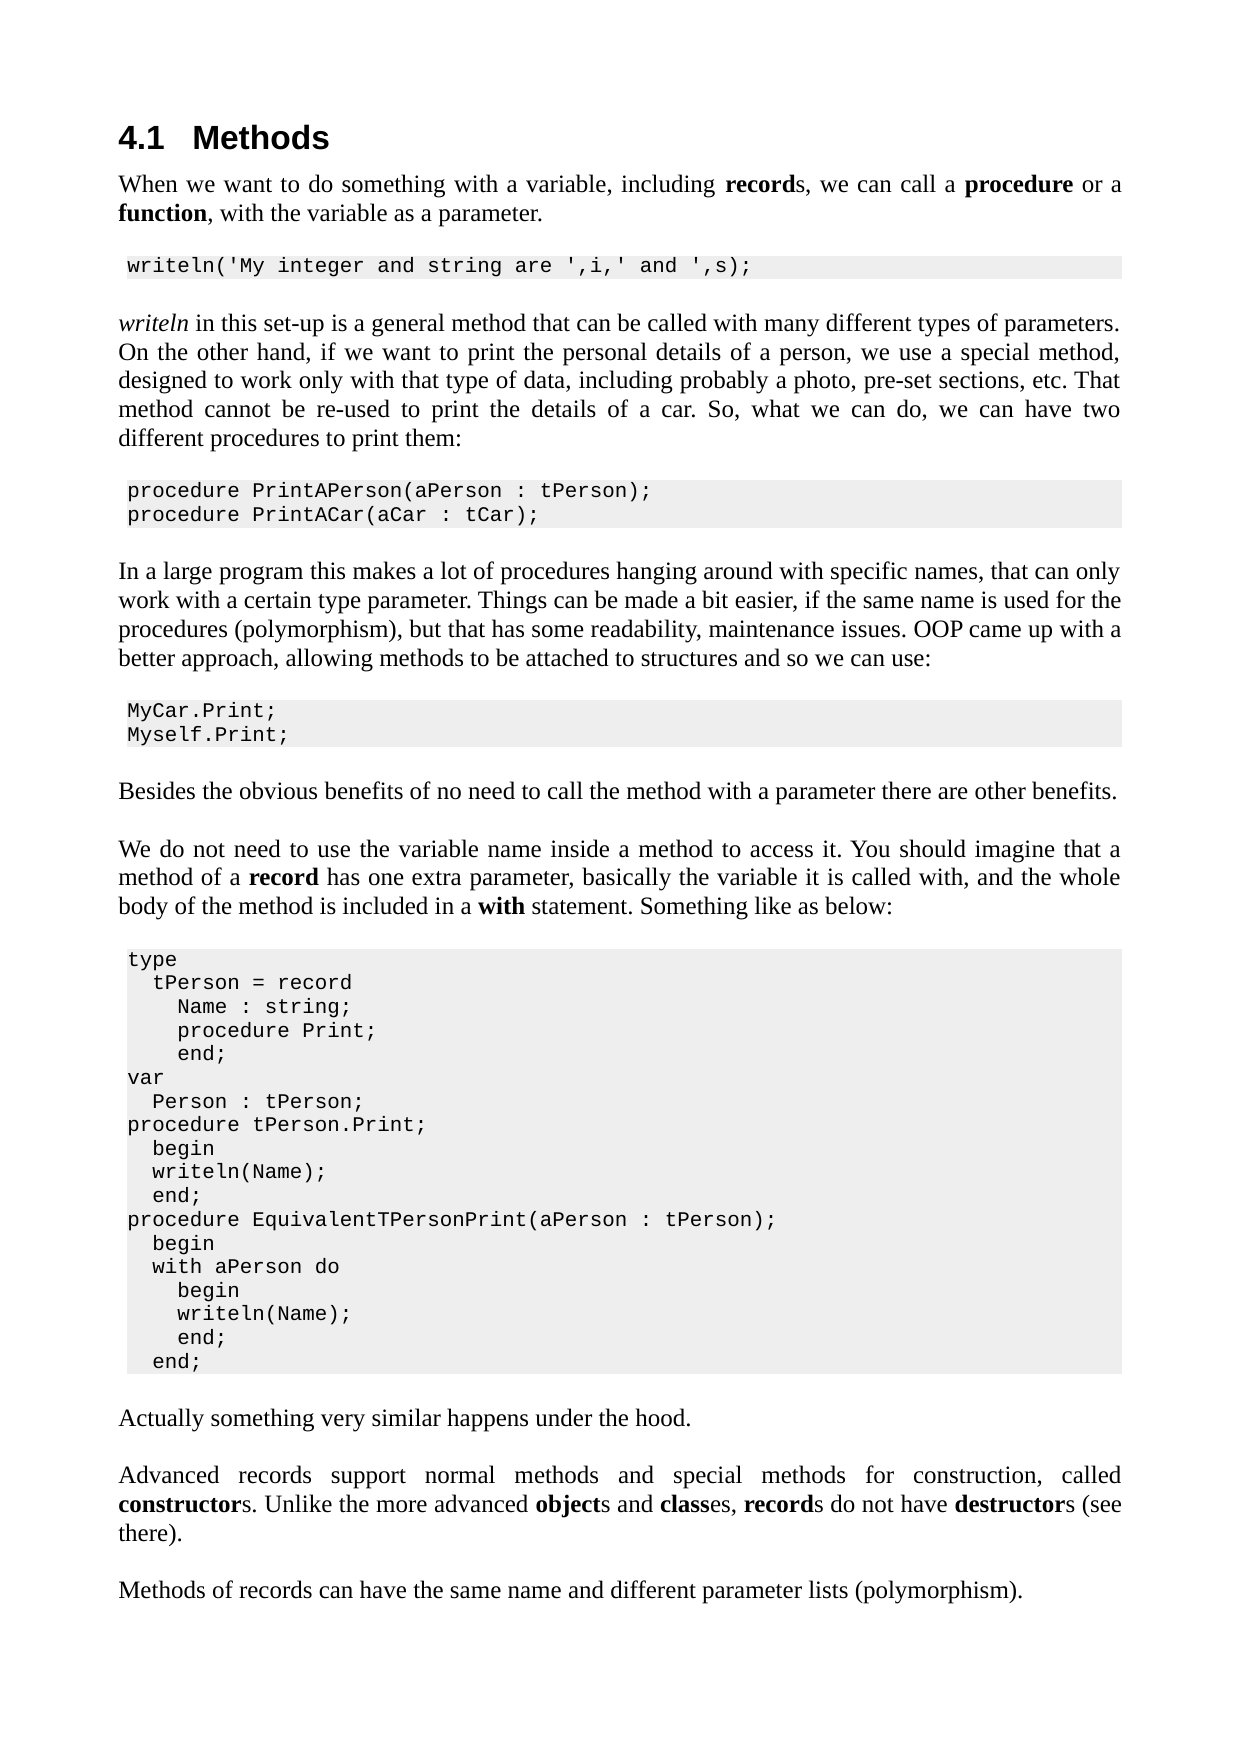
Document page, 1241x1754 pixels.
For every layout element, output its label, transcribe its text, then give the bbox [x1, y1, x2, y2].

text writeln(Name); [127, 1162, 1122, 1185]
text begin [127, 1232, 1122, 1256]
text tPerson = record [127, 972, 1122, 996]
text Person : tPerson; [127, 1091, 1122, 1114]
text begin [127, 1138, 1122, 1162]
text type [127, 949, 1122, 972]
text MyCar.Print; [127, 700, 1122, 724]
text procedure PrintAPerson(aPerson : tPerson); [127, 480, 1122, 504]
text Actually something very similar happens under the hood. [118, 1403, 1122, 1432]
text Besides the obvious benefits of no need to call the method with a parameter there are other benefits. [118, 776, 1122, 805]
text In a large program this makes a lot of procedures hanging around with specific names, that can only work with a certain type parameter. Things can be made a bit easier, if the same name is used for the procedures (polymorphism), but that has some readability, maintenance issues. OOP came up with a better approach, allowing methods to be attached to structures and so we can use: [118, 556, 1122, 671]
text var [127, 1067, 1122, 1091]
text procedure Print; [127, 1020, 1122, 1043]
text writeln(Name); [127, 1303, 1122, 1327]
text When we want to do something with a variable, including records, we can call a procedure or a function, with the variable as a parameter. [118, 169, 1122, 227]
text end; [127, 1043, 1122, 1067]
text begin [127, 1280, 1122, 1303]
text end; [127, 1327, 1122, 1351]
text end; [127, 1185, 1122, 1209]
text procedure PrintACar(aCar : tCar); [127, 504, 1122, 528]
text procedure tPerson.Print; [127, 1114, 1122, 1138]
text writeln('My integer and string are ',i,' and ',s); [127, 256, 1122, 279]
subtitle Methods [118, 118, 1122, 157]
text with aPerson do [127, 1256, 1122, 1280]
text Myself.Print; [127, 724, 1122, 747]
text Methods of records can have the same name and different parameter lists (polymorphism). [118, 1576, 1122, 1604]
text end; [127, 1351, 1122, 1374]
text writeln in this set-up is a general method that can be called with many different types of parameters. On the other hand, if we want to print the personal details of a person, we use a special method, designed to work only with that type of data, including probably a photo, pre-set sections, etc. That method cannot be re-used to print the details of a car. So, what we can do, we can have two different procedures to print them: [118, 308, 1122, 452]
text Name : string; [127, 996, 1122, 1020]
text Advanced records support normal methods and special methods for construction, called constructors. Unlike the more advanced objects and classes, records do not have destructors (see there). [118, 1461, 1122, 1547]
text We do not need to use the variable name inside a method to access it. You should imagine that a method of a record has one extra parameter, basically the variable it is called with, and the whole body of the method is included in a with statement. Something like as below: [118, 834, 1122, 920]
text procedure EquivalentTPersonPrint(aPerson : tPerson); [127, 1209, 1122, 1232]
